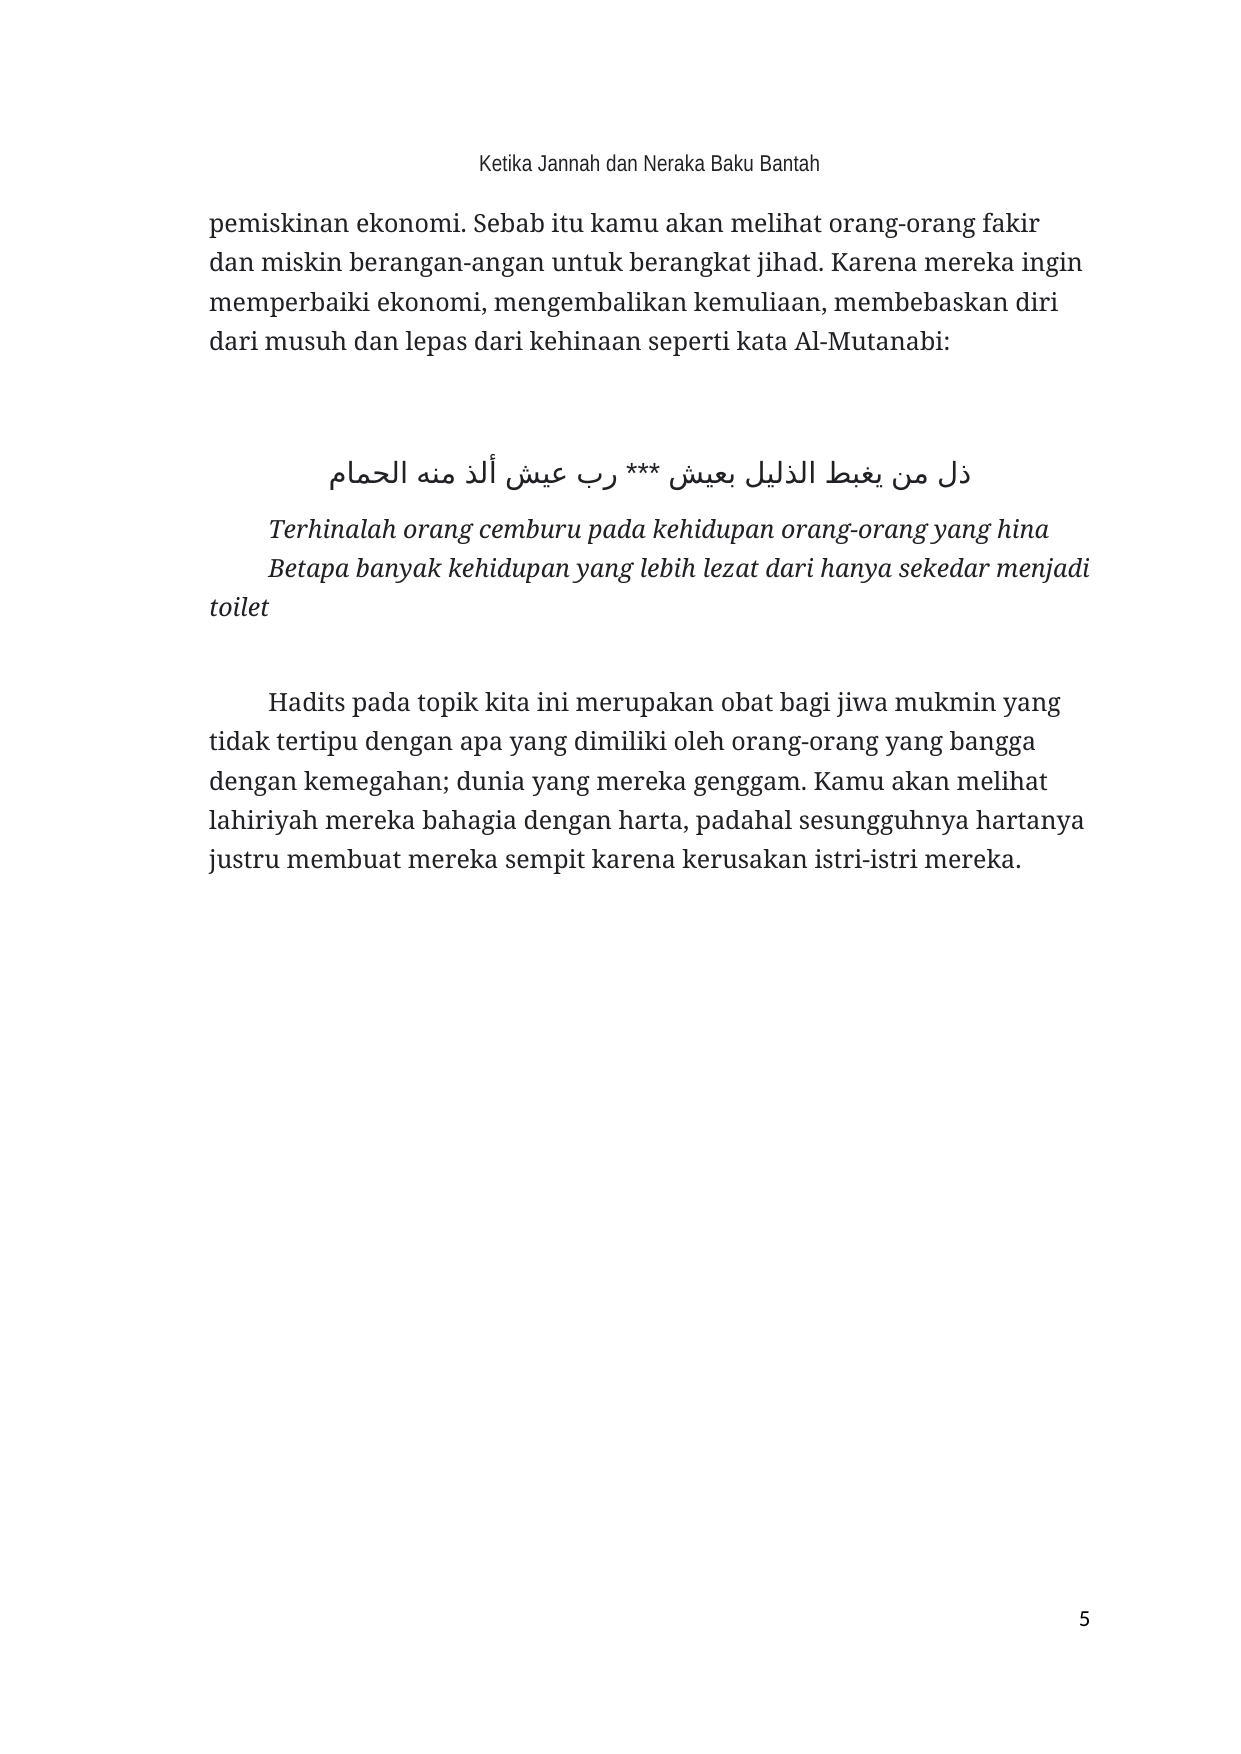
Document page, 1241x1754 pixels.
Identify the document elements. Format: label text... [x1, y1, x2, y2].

text Terhinalah orang cemburu pada kehidupan orang-orang yang hina [209, 511, 1090, 546]
text Hadits pada topik kita ini merupakan obat bagi jiwa mukmin yang tidak tertipu dengan apa yang dimiliki oleh orang-orang yang bangga dengan kemegahan; dunia yang mereka genggam. Kamu akan melihat lahiriyah mereka bahagia dengan harta, padahal sesungguhnya hartanya justru membuat mereka sempit karena kerusakan istri-istri mereka. [209, 685, 1090, 876]
text Betapa banyak kehidupan yang lebih lezat dari hanya sekedar menjadi toilet [209, 551, 1090, 624]
text pemiskinan ekonomi. Sebab itu kamu akan melihat orang-orang fakir dan miskin berangan-angan untuk berangkat jihad. Karena mereka ingin memperbaiki ekonomi, mengembalikan kemuliaan, membebaskan diri dari musuh dan lepas dari kehinaan seperti kata Al-Mutanabi: [209, 206, 1090, 357]
text ذل من يغبط الذليل بعيش *** رب عيش ألذ منه الحمام [209, 379, 1090, 490]
